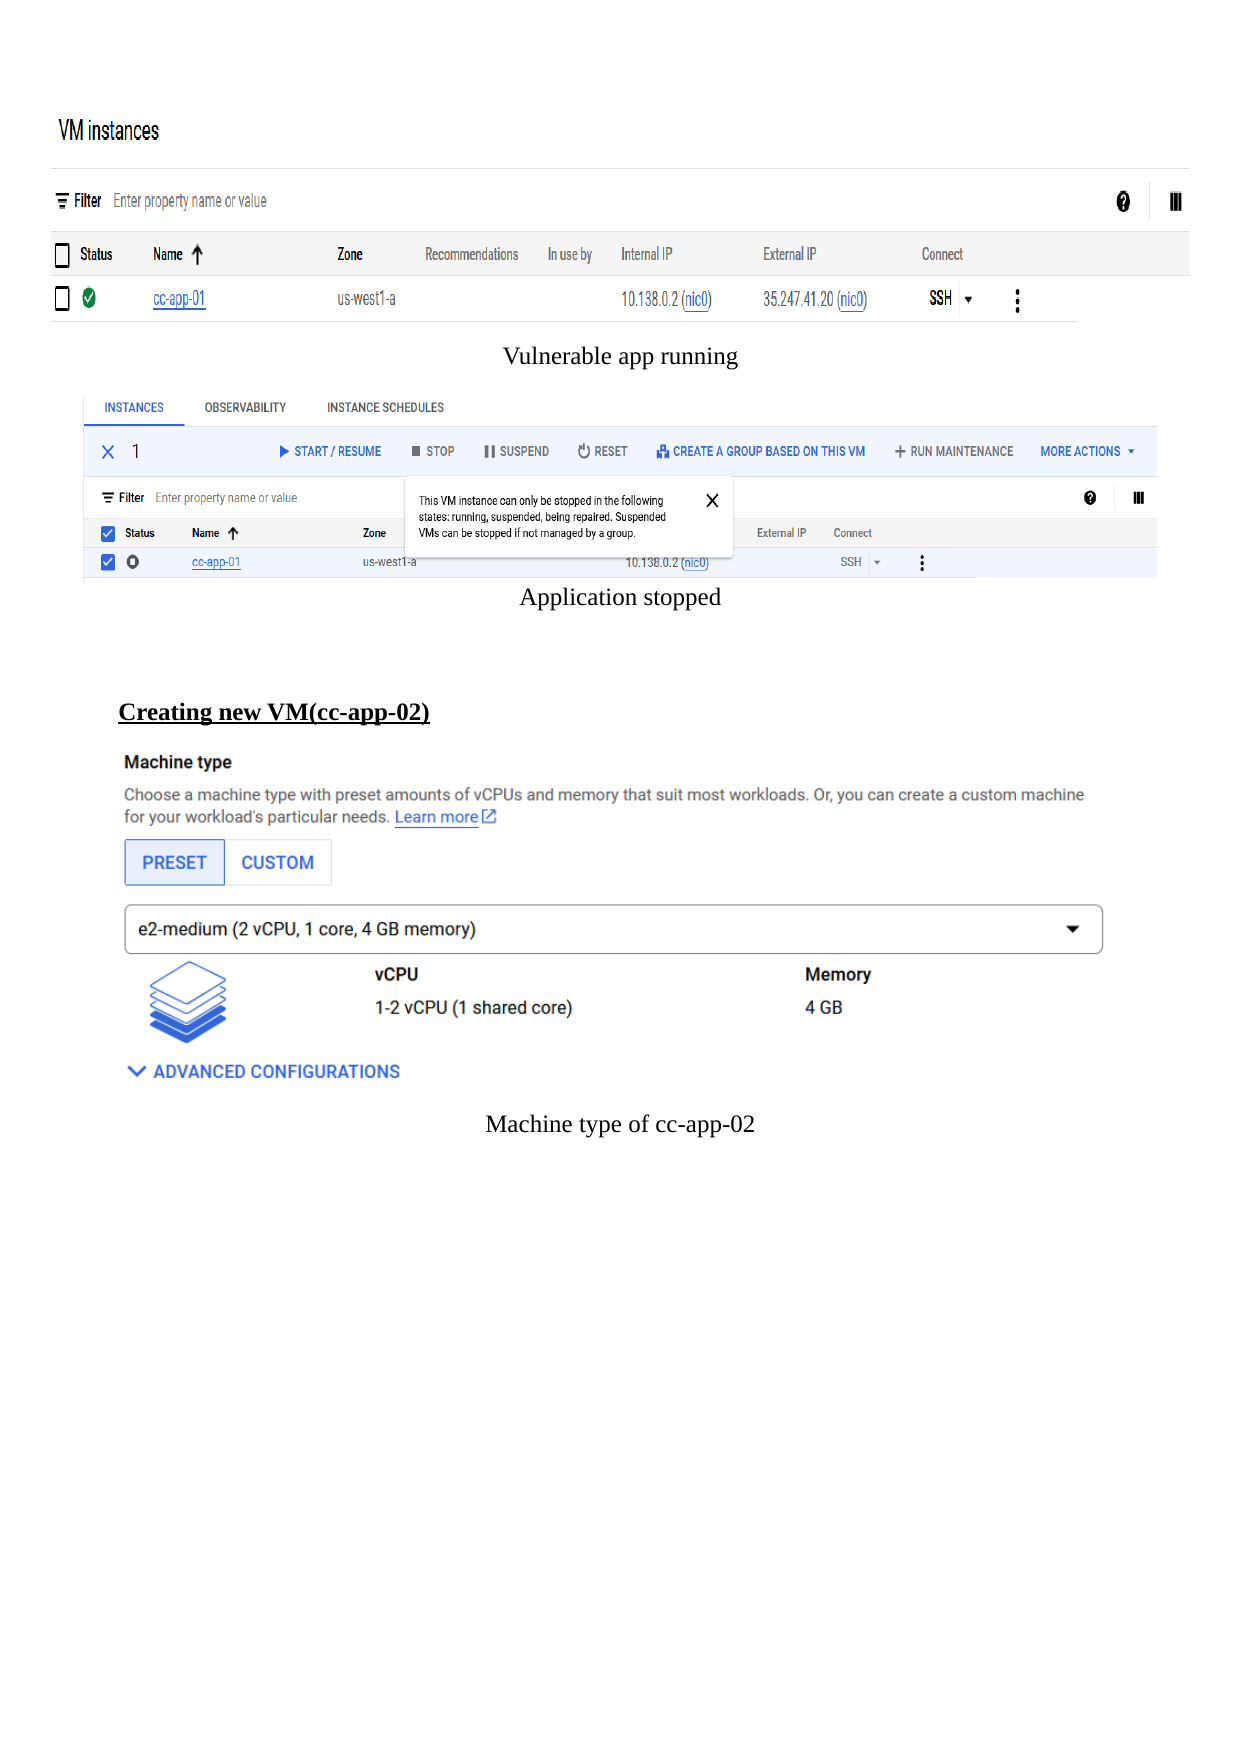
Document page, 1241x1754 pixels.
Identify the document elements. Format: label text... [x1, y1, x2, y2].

text Creating new VM(cc-app-02) [118, 697, 1122, 726]
picture [118, 755, 1123, 1109]
picture [50, 118, 1190, 341]
picture [83, 398, 1158, 583]
text Machine type of cc-app-02 [118, 1109, 1122, 1137]
text Application stopped [118, 583, 1122, 611]
text Vulnerable app running [118, 341, 1122, 369]
